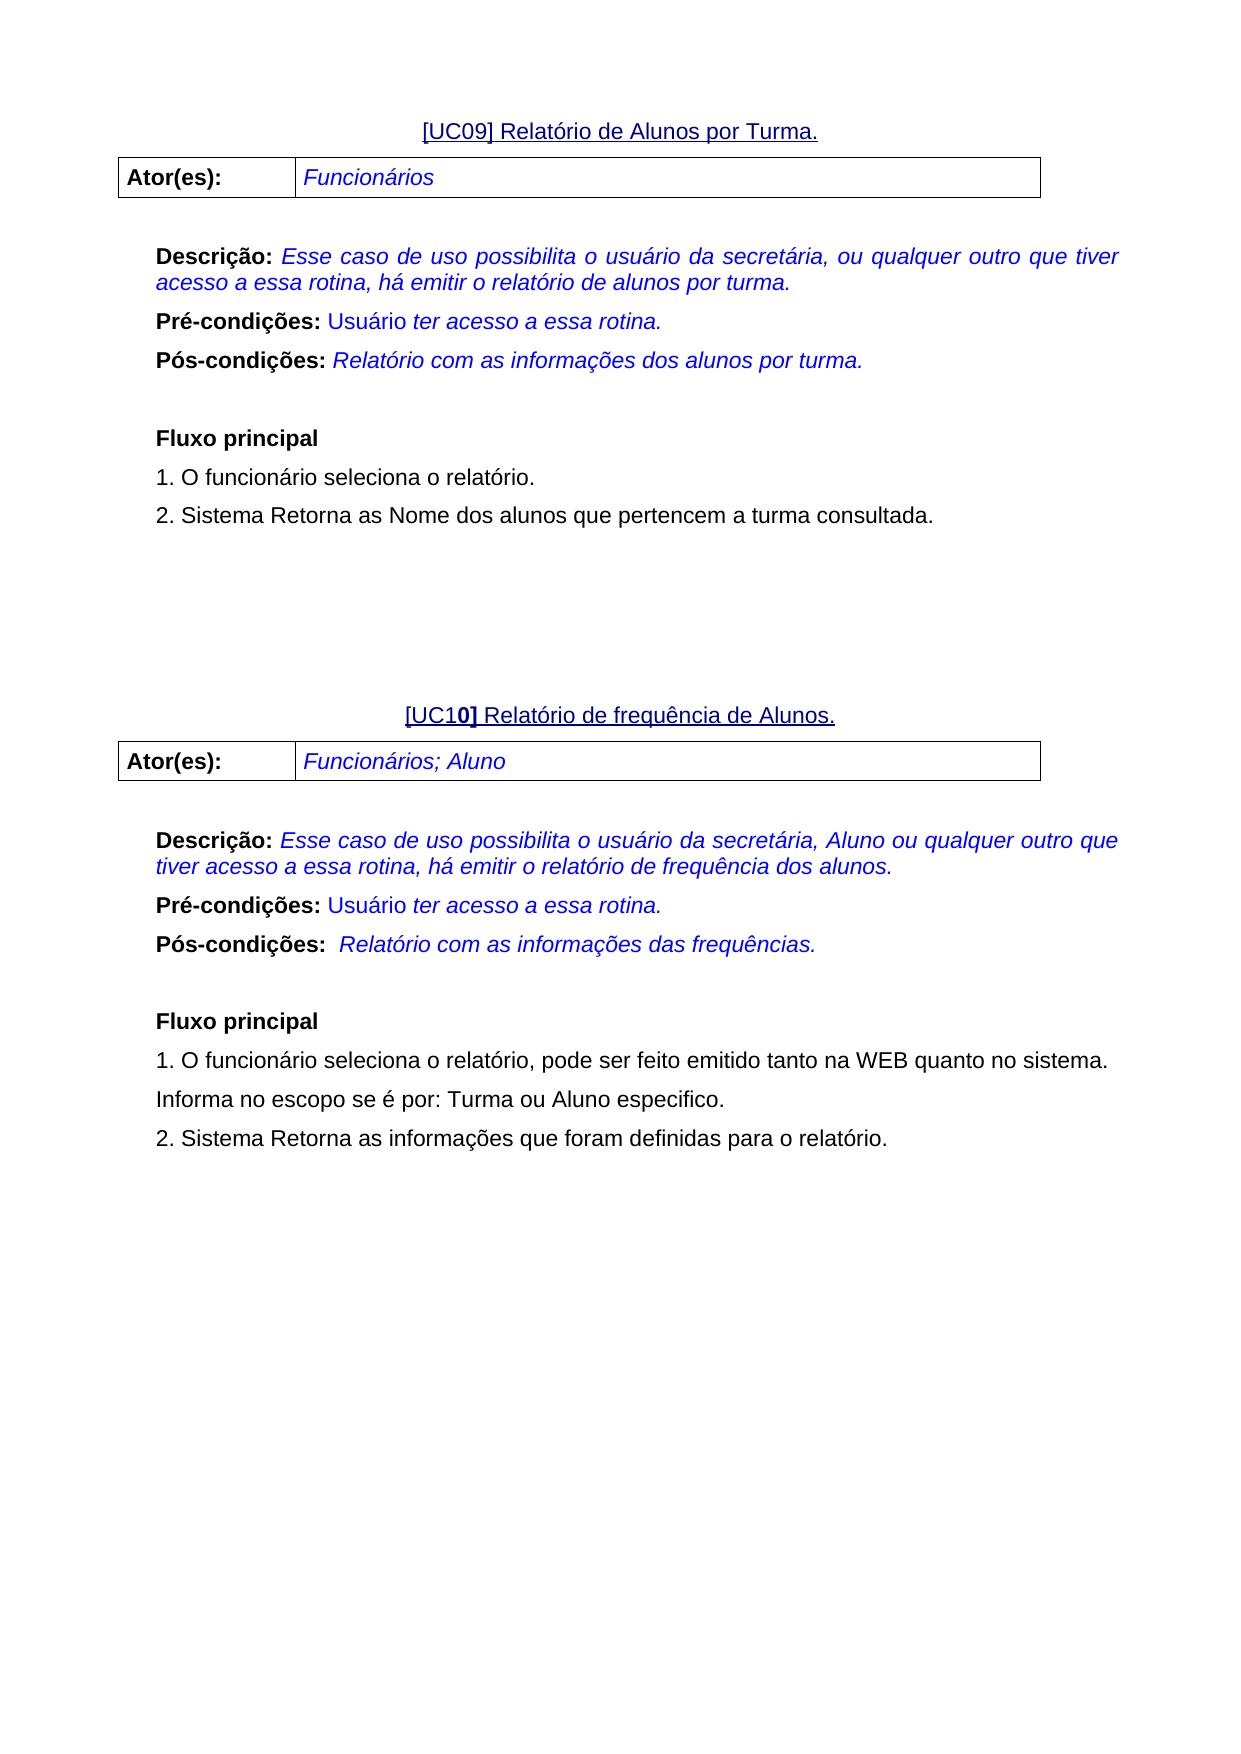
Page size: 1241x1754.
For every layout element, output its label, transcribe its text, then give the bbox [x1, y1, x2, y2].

table_header Ator(es): [119, 158, 295, 197]
text [UC10] Relatório de frequência de Alunos. [118, 702, 1122, 728]
text 2. Sistema Retorna as Nome dos alunos que pertencem a turma consultada. [156, 502, 1122, 529]
table_header Ator(es): [119, 742, 295, 780]
text Fluxo principal [156, 425, 1122, 451]
text Descrição: Esse caso de uso possibilita o usuário da secretária, ou qualquer outro que tiver acesso a essa rotina, há emitir o relatório de alunos por turma. [156, 243, 1122, 296]
text Pré-condições: Usuário ter acesso a essa rotina. [156, 892, 1122, 918]
text Pós-condições: Relatório com as informações das frequências. [156, 931, 1122, 957]
text Pós-condições: Relatório com as informações dos alunos por turma. [156, 347, 1122, 373]
table_header Funcionários; Aluno [296, 742, 1040, 780]
table_header Funcionários [296, 158, 1040, 197]
text Informa no escopo se é por: Turma ou Aluno especifico. [156, 1086, 1122, 1112]
text 1. O funcionário seleciona o relatório, pode ser feito emitido tanto na WEB quanto no sistema. [156, 1047, 1122, 1073]
text 2. Sistema Retorna as informações que foram definidas para o relatório. [156, 1125, 1122, 1151]
text Descrição: Esse caso de uso possibilita o usuário da secretária, Aluno ou qualquer outro que tiver acesso a essa rotina, há emitir o relatório de frequência dos alunos. [156, 827, 1122, 879]
text Fluxo principal [156, 1008, 1122, 1035]
text 1. O funcionário seleciona o relatório. [156, 464, 1122, 490]
text [UC09] Relatório de Alunos por Turma. [118, 118, 1122, 144]
text Pré-condições: Usuário ter acesso a essa rotina. [156, 308, 1122, 334]
